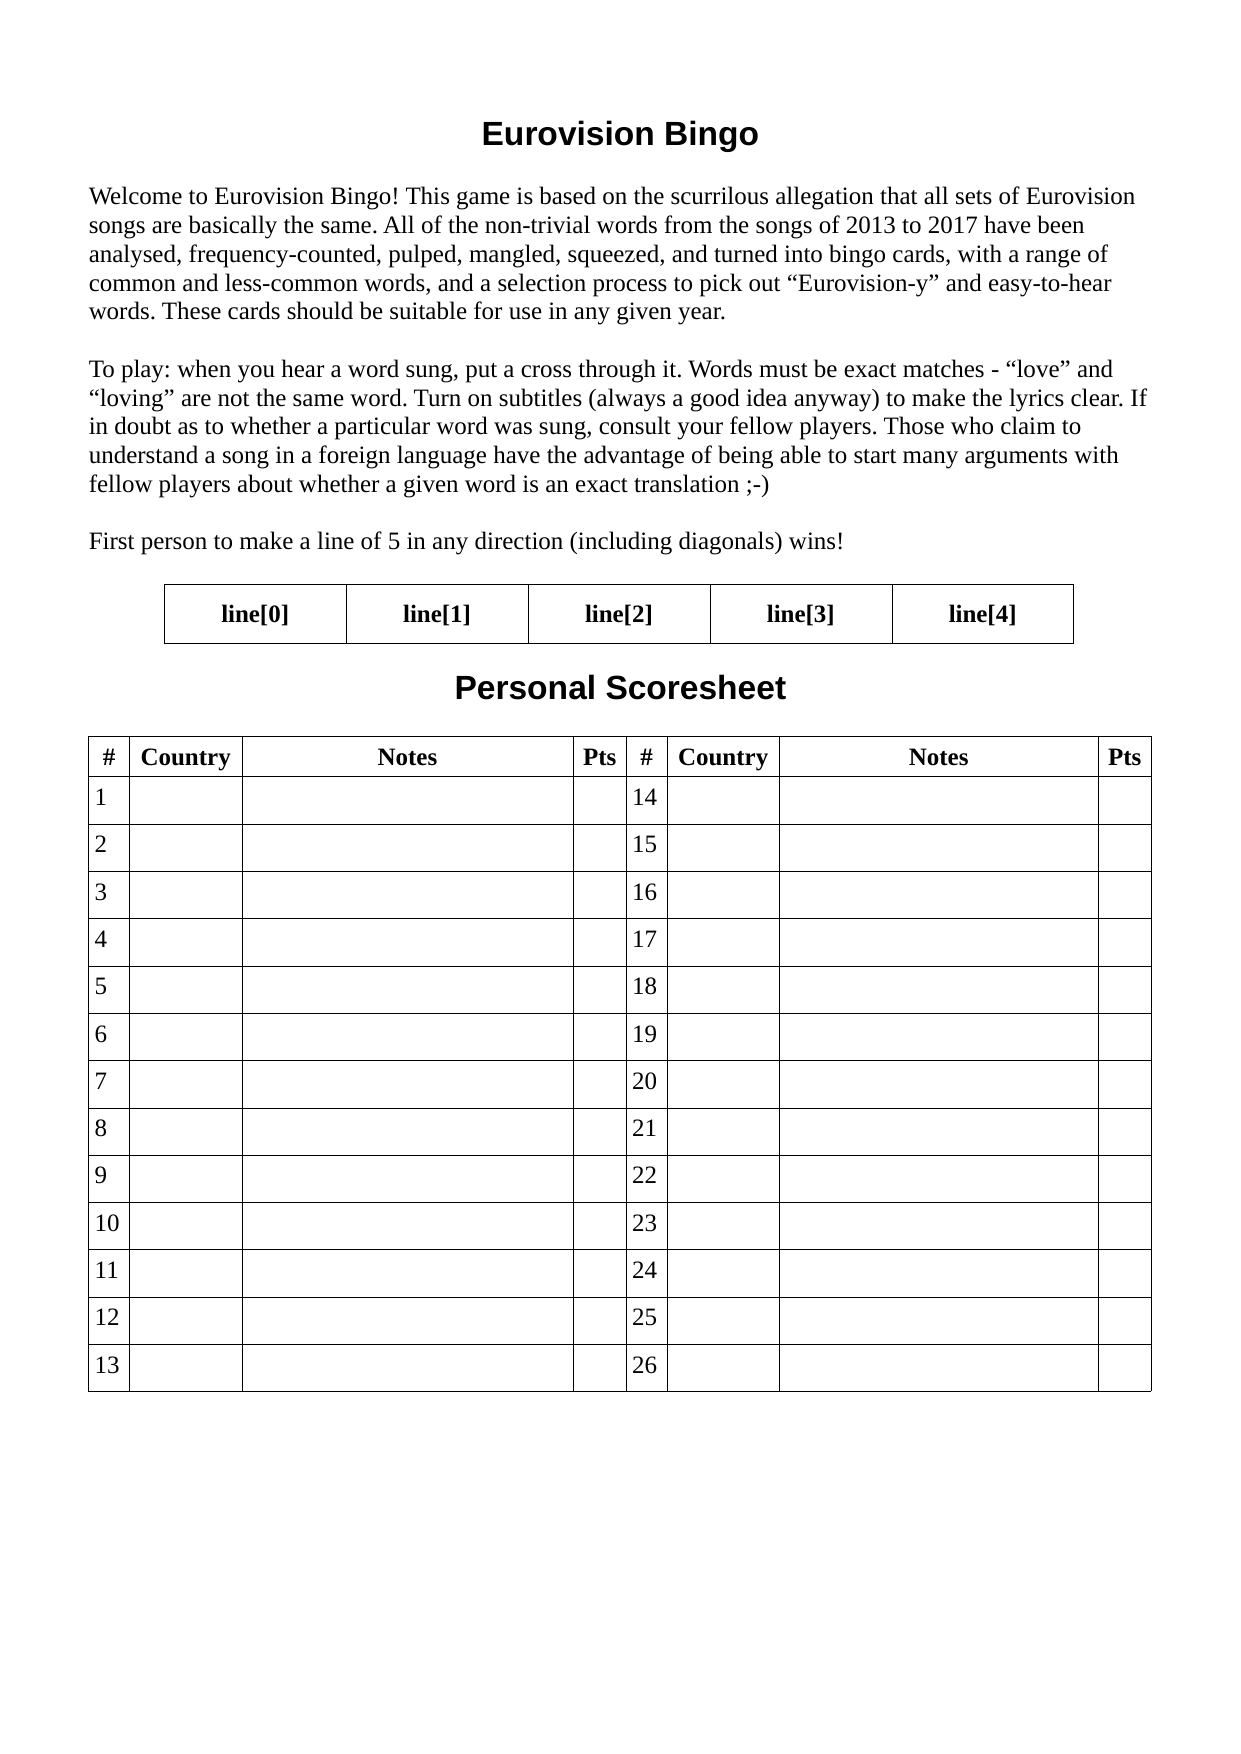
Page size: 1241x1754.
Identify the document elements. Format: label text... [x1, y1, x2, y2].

table_cell [130, 1298, 242, 1344]
table_cell 25 [627, 1298, 667, 1344]
table_cell [780, 1014, 1098, 1060]
table_cell [780, 919, 1098, 966]
table_header line[1] [347, 585, 528, 643]
subtitle Eurovision Bingo [88, 113, 1152, 152]
table_cell [243, 1345, 573, 1391]
table_cell [1099, 1061, 1151, 1107]
table_header line[3] [711, 585, 892, 643]
table_header Notes [243, 737, 573, 776]
table_header Pts [574, 737, 626, 776]
table_cell 8 [89, 1109, 129, 1155]
table_cell [243, 1109, 573, 1155]
table_cell [243, 1203, 573, 1249]
table_cell 17 [627, 919, 667, 966]
table_cell [243, 1250, 573, 1297]
table_cell 15 [627, 825, 667, 871]
table_cell 3 [89, 872, 129, 918]
table_cell 9 [89, 1156, 129, 1202]
table_cell [668, 967, 779, 1013]
table_cell 5 [89, 967, 129, 1013]
table_cell [130, 967, 242, 1013]
table_cell 16 [627, 872, 667, 918]
table_header line[2] [529, 585, 710, 643]
table_cell [574, 872, 626, 918]
table_cell [780, 825, 1098, 871]
table_cell 4 [89, 919, 129, 966]
table_cell [668, 872, 779, 918]
table_cell [780, 872, 1098, 918]
table_cell [668, 1156, 779, 1202]
table_cell 18 [627, 967, 667, 1013]
table_header Country [130, 737, 242, 776]
table_cell [574, 777, 626, 824]
table_cell 11 [89, 1250, 129, 1297]
text To play: when you hear a word sung, put a cross through it. Words must be exact matches - “love” and “loving” are not the same word. Turn on subtitles (always a good idea anyway) to make the lyrics clear. If in doubt as to whether a particular word was sung, consult your fellow players. Those who claim to understand a song in a foreign language have the advantage of being able to start many arguments with fellow players about whether a given word is an exact translation ;-) [88, 354, 1152, 498]
table_cell [1099, 919, 1151, 966]
table_cell [668, 1061, 779, 1107]
table_cell [574, 1298, 626, 1344]
table_cell [574, 825, 626, 871]
table_cell [130, 872, 242, 918]
table_cell [668, 777, 779, 824]
table_cell [130, 1203, 242, 1249]
table_cell 13 [89, 1345, 129, 1391]
table_cell [1099, 825, 1151, 871]
table_cell [574, 1109, 626, 1155]
table_cell [1099, 967, 1151, 1013]
table_cell 26 [627, 1345, 667, 1391]
table_cell 19 [627, 1014, 667, 1060]
table_cell 6 [89, 1014, 129, 1060]
table_cell [668, 1345, 779, 1391]
text First person to make a line of 5 in any direction (including diagonals) wins! [88, 526, 1152, 555]
table_cell [243, 967, 573, 1013]
table_cell [780, 1250, 1098, 1297]
table_cell 12 [89, 1298, 129, 1344]
table_cell [574, 1014, 626, 1060]
table_cell [130, 1109, 242, 1155]
table_cell [668, 825, 779, 871]
table_cell [243, 1298, 573, 1344]
table_cell [130, 1250, 242, 1297]
table_cell [1099, 1109, 1151, 1155]
table_cell [243, 1061, 573, 1107]
table_cell [1099, 1298, 1151, 1344]
table_cell 20 [627, 1061, 667, 1107]
table_cell [668, 1109, 779, 1155]
table_cell [1099, 872, 1151, 918]
table_cell 1 [89, 777, 129, 824]
subtitle Personal Scoresheet [88, 668, 1152, 707]
table_cell [574, 1250, 626, 1297]
table_cell [1099, 1156, 1151, 1202]
table_cell 2 [89, 825, 129, 871]
table_cell [1099, 1014, 1151, 1060]
table_cell [668, 1014, 779, 1060]
table_header Notes [780, 737, 1098, 776]
table_cell [243, 1156, 573, 1202]
table_cell [243, 825, 573, 871]
table_cell [574, 1203, 626, 1249]
table_cell [130, 825, 242, 871]
text Welcome to Eurovision Bingo! This game is based on the scurrilous allegation that all sets of Eurovision songs are basically the same. All of the non-trivial words from the songs of 2013 to 2017 have been analysed, frequency-counted, pulped, mangled, squeezed, and turned into bingo cards, with a range of common and less-common words, and a selection process to pick out “Eurovision-y” and easy-to-hear words. These cards should be suitable for use in any given year. [88, 181, 1152, 325]
table_cell [574, 1061, 626, 1107]
table_cell [780, 1203, 1098, 1249]
table_cell [780, 1109, 1098, 1155]
table_cell [130, 919, 242, 966]
table_cell 14 [627, 777, 667, 824]
table_header line[4] [893, 585, 1073, 643]
table_cell [130, 1014, 242, 1060]
table_cell [130, 777, 242, 824]
table_cell [574, 919, 626, 966]
table_header # [89, 737, 129, 776]
table_cell [130, 1061, 242, 1107]
table_cell [243, 919, 573, 966]
table_cell [780, 777, 1098, 824]
table_cell [130, 1345, 242, 1391]
table_cell [668, 919, 779, 966]
table_cell [243, 872, 573, 918]
table_header Pts [1099, 737, 1151, 776]
table_cell 22 [627, 1156, 667, 1202]
table_header Country [668, 737, 779, 776]
table_cell [1099, 1250, 1151, 1297]
table_cell [1099, 777, 1151, 824]
table_cell [780, 1298, 1098, 1344]
table_cell 10 [89, 1203, 129, 1249]
table_cell [1099, 1203, 1151, 1249]
table_cell [780, 967, 1098, 1013]
table_cell [780, 1156, 1098, 1202]
table_cell [243, 777, 573, 824]
table_cell 21 [627, 1109, 667, 1155]
table_cell 23 [627, 1203, 667, 1249]
table_cell [574, 1345, 626, 1391]
table_cell [668, 1203, 779, 1249]
table_cell [574, 1156, 626, 1202]
table_cell [1099, 1345, 1151, 1391]
table_header # [627, 737, 667, 776]
table_cell [130, 1156, 242, 1202]
table_cell [780, 1061, 1098, 1107]
table_cell [243, 1014, 573, 1060]
table_cell [780, 1345, 1098, 1391]
table_header line[0] [165, 585, 346, 643]
table_cell 7 [89, 1061, 129, 1107]
table_cell [574, 967, 626, 1013]
table_cell [668, 1298, 779, 1344]
table_cell [668, 1250, 779, 1297]
table_cell 24 [627, 1250, 667, 1297]
